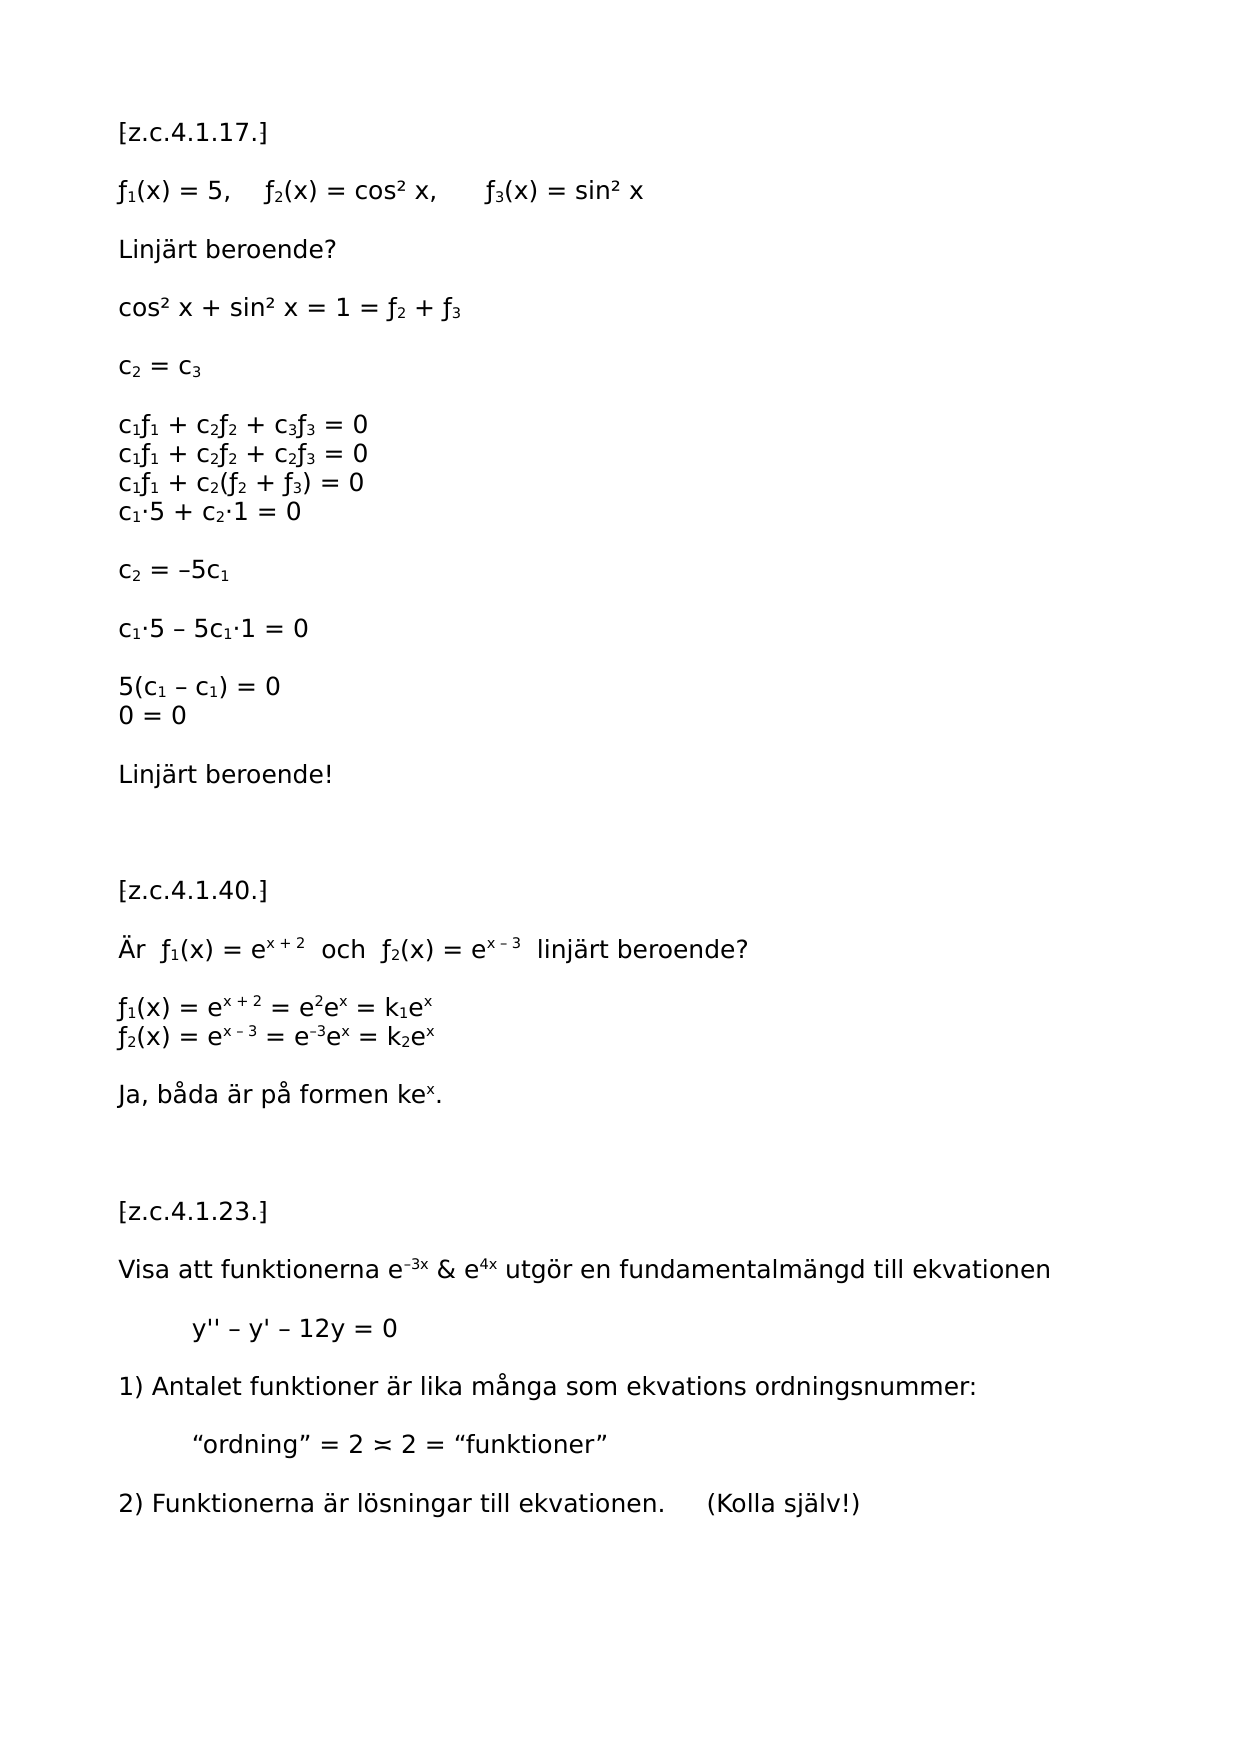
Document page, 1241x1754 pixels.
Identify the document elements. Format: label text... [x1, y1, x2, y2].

text 1) Antalet funktioner är lika många som ekvations ordningsnummer: [118, 1372, 1122, 1401]
text ⁅z.c.4.1.23.⁆ [118, 1197, 1122, 1226]
text c2 = c3 [118, 351, 1122, 381]
text c2 = –5c1 [118, 556, 1122, 585]
text cos² x + sin² x = 1 = ƒ2 + ƒ3 [118, 293, 1122, 322]
text 0 = 0 [118, 701, 1122, 731]
text c1ƒ1 + c2ƒ2 + c3ƒ3 = 0 [118, 410, 1122, 439]
text y'' – y' – 12y = 0 [118, 1314, 1122, 1343]
text Visa att funktionerna e–3x & e4x utgör en fundamentalmängd till ekvationen [118, 1256, 1122, 1285]
text Linjärt beroende! [118, 760, 1122, 789]
text ƒ1(x) = 5, ƒ2(x) = cos² x, ƒ3(x) = sin² x [118, 176, 1122, 206]
text 5(c1 – c1) = 0 [118, 672, 1122, 701]
text c1ƒ1 + c2ƒ2 + c2ƒ3 = 0 [118, 439, 1122, 468]
text Är ƒ1(x) = ex + 2 och ƒ2(x) = ex – 3 linjärt beroende? [118, 935, 1122, 964]
text c1·5 – 5c1·1 = 0 [118, 614, 1122, 643]
text c1·5 + c2·1 = 0 [118, 497, 1122, 526]
text ƒ1(x) = ex + 2 = e2ex = k1ex [118, 993, 1122, 1022]
text ƒ2(x) = ex – 3 = e–3ex = k2ex [118, 1022, 1122, 1051]
text c1ƒ1 + c2(ƒ2 + ƒ3) = 0 [118, 468, 1122, 497]
text “ordning” = 2 ≍ 2 = “funktioner” [118, 1431, 1122, 1460]
text 2) Funktionerna är lösningar till ekvationen. (Kolla själv!) [118, 1489, 1122, 1518]
text Ja, båda är på formen kex. [118, 1081, 1122, 1110]
text ⁅z.c.4.1.40.⁆ [118, 876, 1122, 906]
text Linjärt beroende? [118, 235, 1122, 264]
text ⁅z.c.4.1.17.⁆ [118, 118, 1122, 147]
